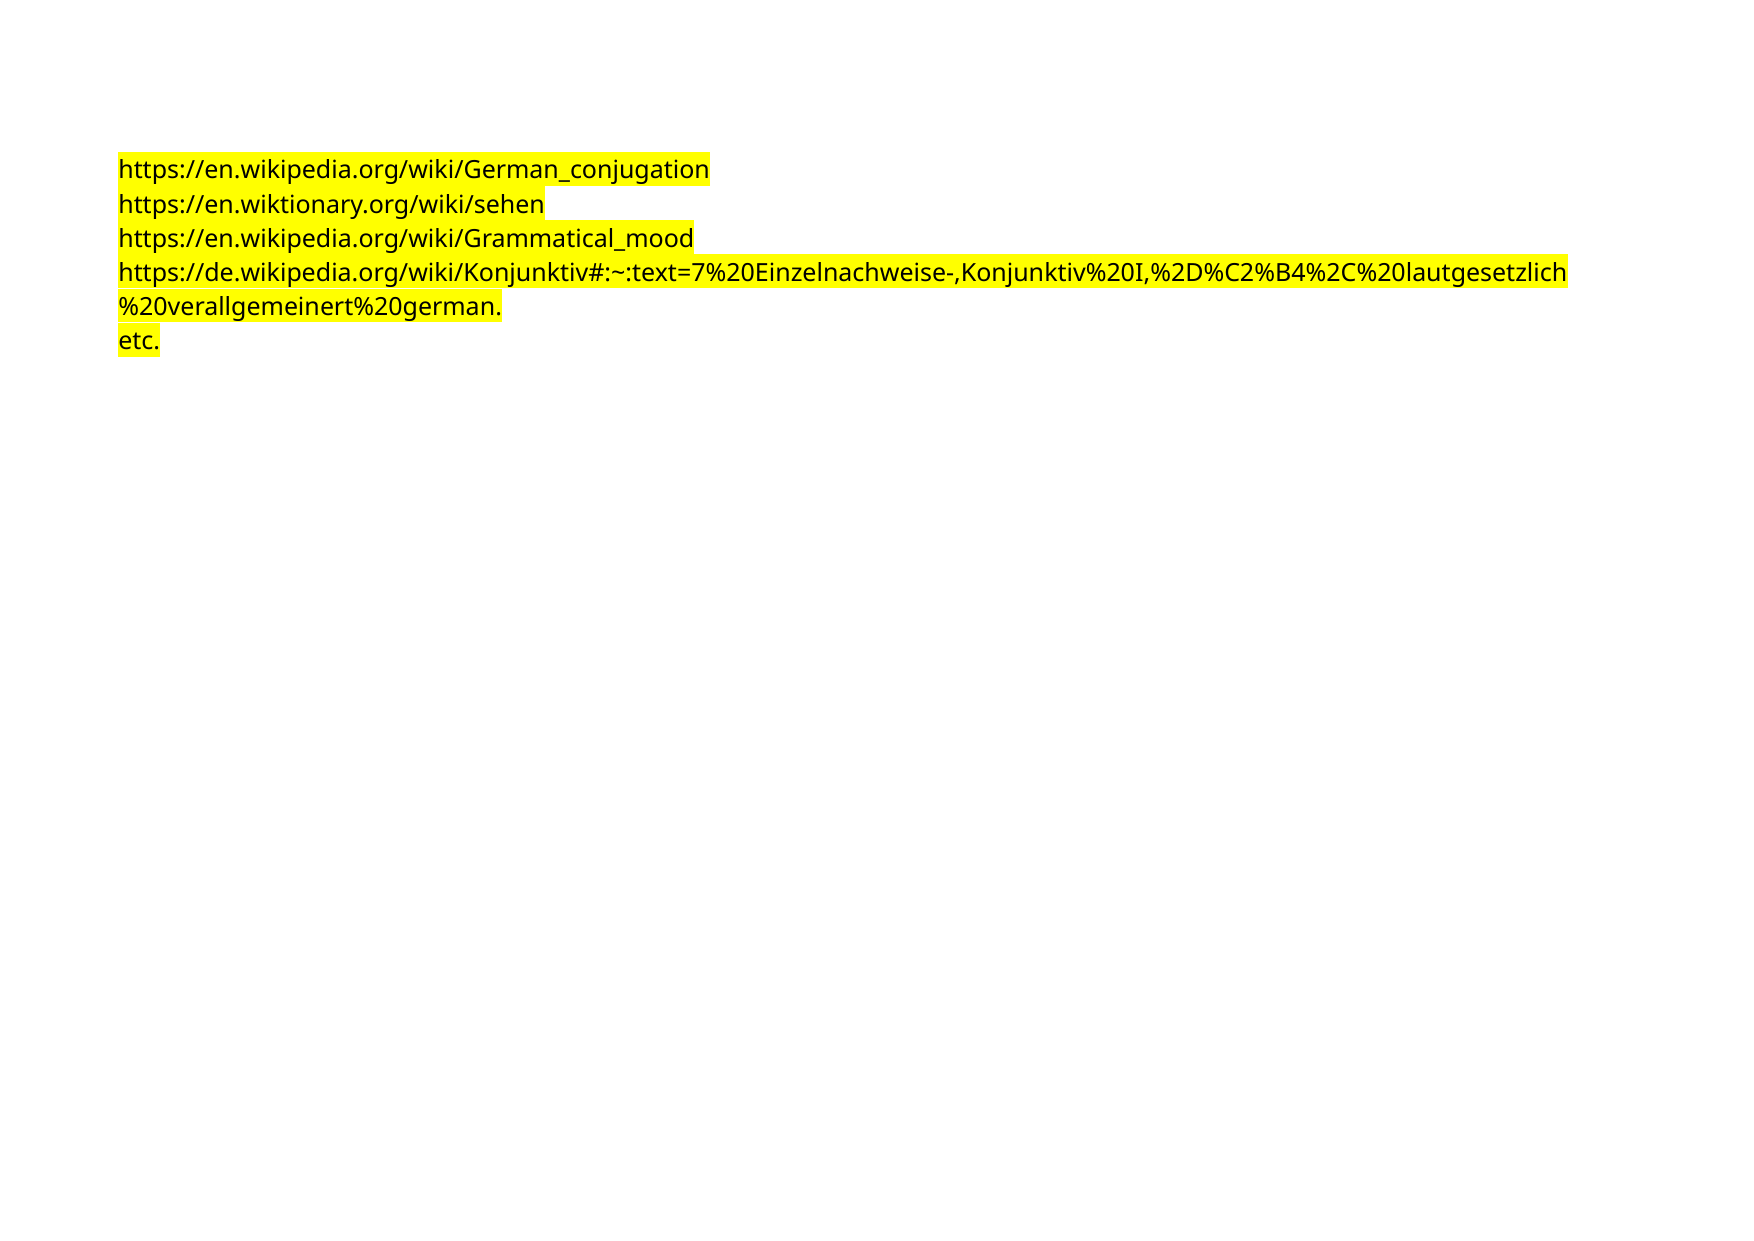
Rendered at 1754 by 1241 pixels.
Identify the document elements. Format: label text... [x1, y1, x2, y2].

text https://en.wikipedia.org/wiki/German_conjugation [118, 152, 1636, 186]
text etc. [118, 322, 1636, 357]
text https://en.wikipedia.org/wiki/Grammatical_mood [118, 220, 1636, 254]
text https://en.wiktionary.org/wiki/sehen [118, 186, 1636, 220]
text https://de.wikipedia.org/wiki/Konjunktiv#:~:text=7%20Einzelnachweise-,Konjunktiv%20I,%2D%C2%B4%2C%20lautgesetzlich%20verallgemeinert%20german. [118, 254, 1636, 322]
